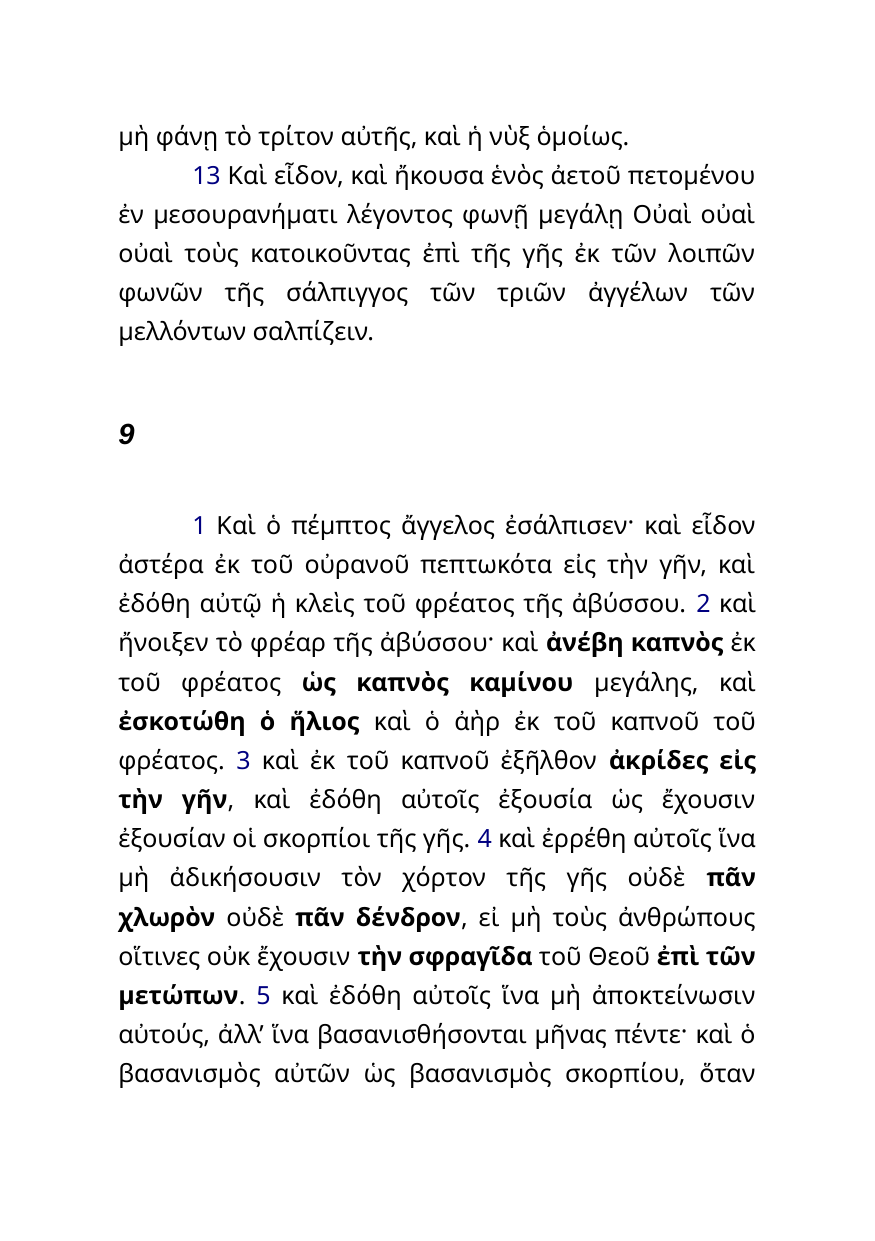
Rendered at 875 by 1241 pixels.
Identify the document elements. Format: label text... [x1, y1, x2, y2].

text 1 Καὶ ὁ πέμπτος ἄγγελος ἐσάλπισεν· καὶ εἶδον ἀστέρα ἐκ τοῦ οὐρανοῦ πεπτωκότα εἰς τὴν γῆν, καὶ ἐδόθη αὐτῷ ἡ κλεὶς τοῦ φρέατος τῆς ἀβύσσου. 2 καὶ ἤνοιξεν τὸ φρέαρ τῆς ἀβύσσου· καὶ ἀνέβη καπνὸς ἐκ τοῦ φρέατος ὡς καπνὸς καμίνου μεγάλης, καὶ ἐσκοτώθη ὁ ἥλιος καὶ ὁ ἀὴρ ἐκ τοῦ καπνοῦ τοῦ φρέατος. 3 καὶ ἐκ τοῦ καπνοῦ ἐξῆλθον ἀκρίδες εἰς τὴν γῆν, καὶ ἐδόθη αὐτοῖς ἐξουσία ὡς ἔχουσιν ἐξουσίαν οἱ σκορπίοι τῆς γῆς. 4 καὶ ἐρρέθη αὐτοῖς ἵνα μὴ ἀδικήσουσιν τὸν χόρτον τῆς γῆς οὐδὲ πᾶν χλωρὸν οὐδὲ πᾶν δένδρον, εἰ μὴ τοὺς ἀνθρώπους οἵτινες οὐκ ἔχουσιν τὴν σφραγῖδα τοῦ Θεοῦ ἐπὶ τῶν μετώπων. 5 καὶ ἐδόθη αὐτοῖς ἵνα μὴ ἀποκτείνωσιν αὐτούς, ἀλλ’ ἵνα βασανισθήσονται μῆνας πέντε· καὶ ὁ βασανισμὸς αὐτῶν ὡς βασανισμὸς σκορπίου, ὅταν [118, 507, 756, 1090]
subtitle 9 [118, 417, 756, 451]
text μὴ φάνῃ τὸ τρίτον αὐτῆς, καὶ ἡ νὺξ ὁμοίως. [118, 118, 756, 152]
text 13 Καὶ εἶδον, καὶ ἤκουσα ἑνὸς ἀετοῦ πετομένου ἐν μεσουρανήματι λέγοντος φωνῇ μεγάλῃ Οὐαὶ οὐαὶ οὐαὶ τοὺς κατοικοῦντας ἐπὶ τῆς γῆς ἐκ τῶν λοιπῶν φωνῶν τῆς σάλπιγγος τῶν τριῶν ἀγγέλων τῶν μελλόντων σαλπίζειν. [118, 157, 756, 348]
